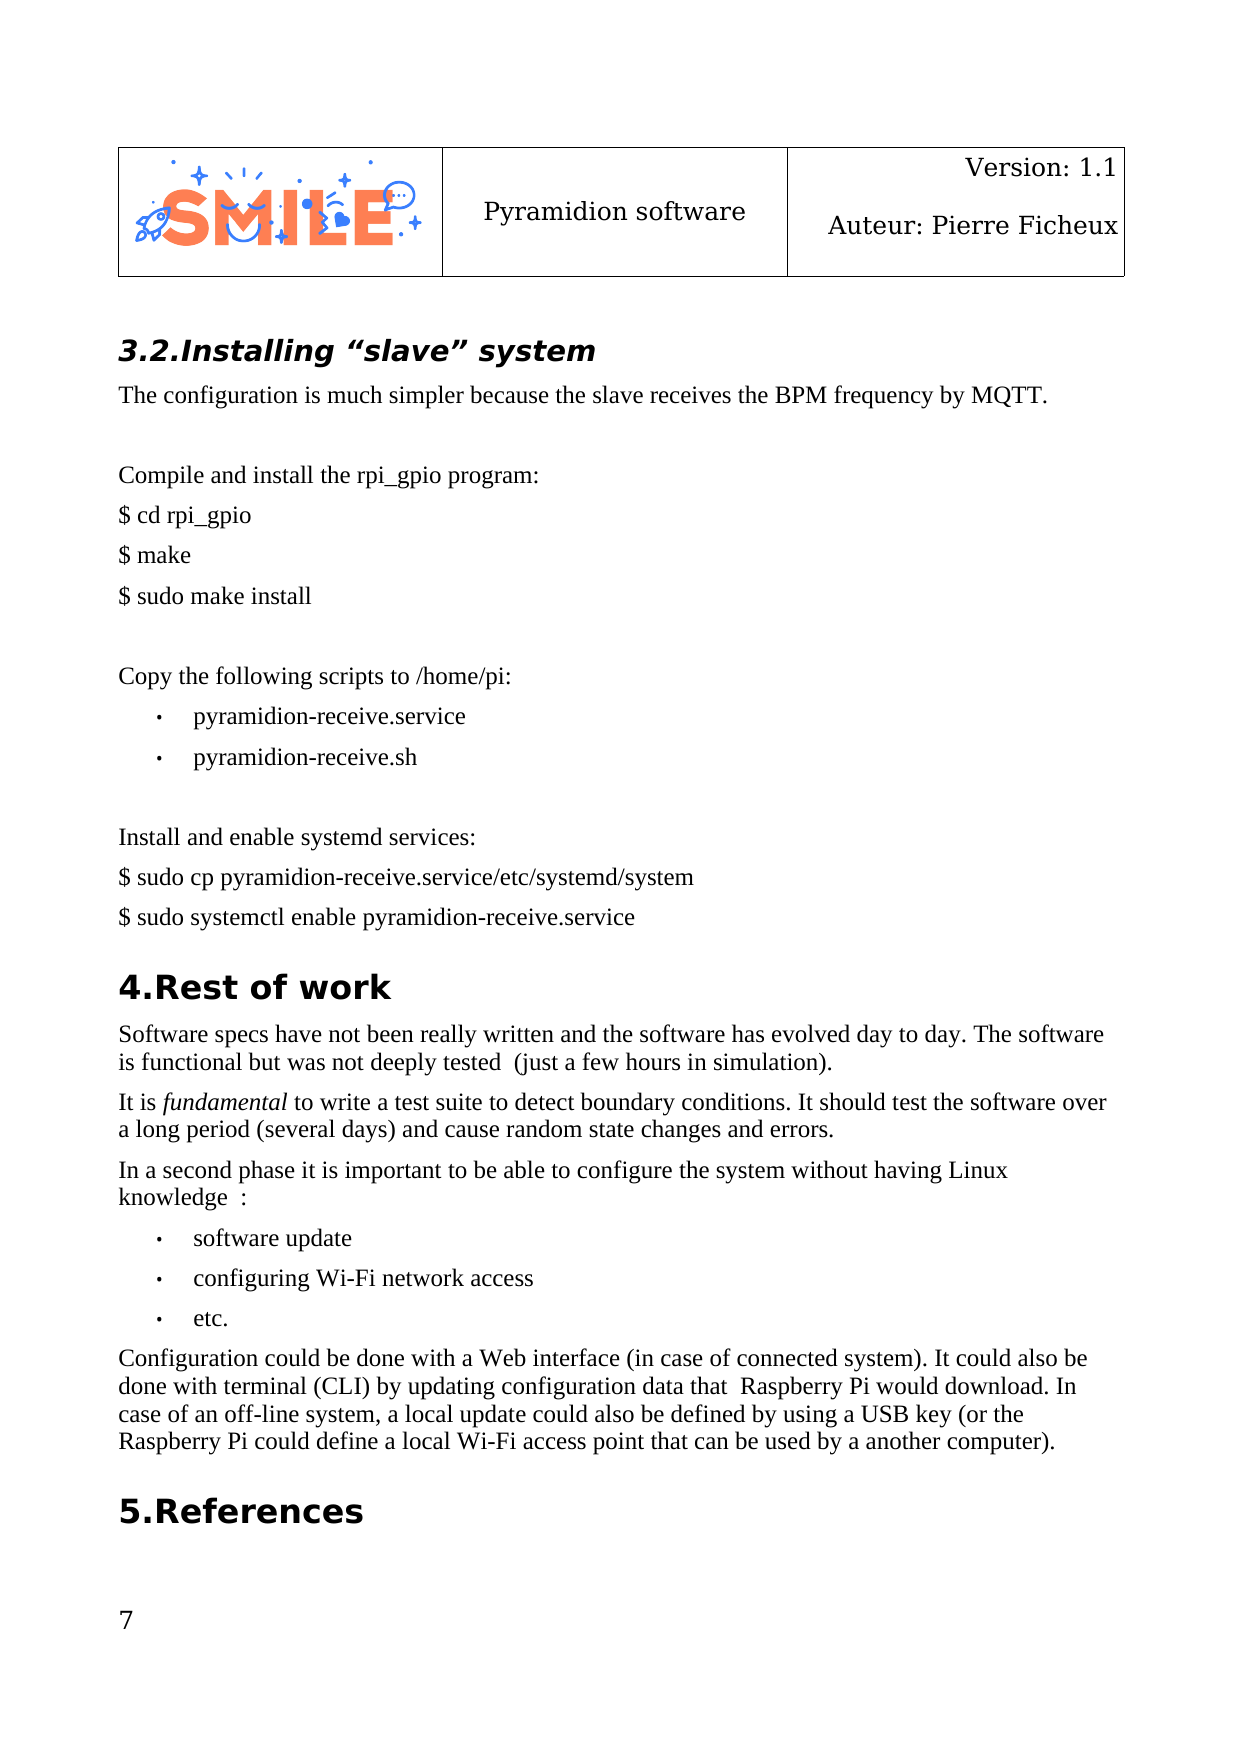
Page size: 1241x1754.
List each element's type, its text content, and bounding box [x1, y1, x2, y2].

text $ sudo cp pyramidion-receive.service/etc/systemd/system [118, 863, 1122, 891]
list pyramidion-receive.service [156, 702, 1122, 730]
subtitle References [118, 1493, 1122, 1532]
subtitle Installing “slave” system [118, 334, 1122, 368]
text $ cd rpi_gpio [118, 501, 1122, 529]
text Software specs have not been really written and the software has evolved day to day. The software is functional but was not deeply tested (just a few hours in simulation). [118, 1020, 1122, 1075]
text $ sudo make install [118, 582, 1122, 609]
text Install and enable systemd services: [118, 823, 1122, 851]
picture [123, 153, 437, 265]
text Copy the following scripts to /home/pi: [118, 662, 1122, 690]
text $ make [118, 542, 1122, 569]
text It is fundamental to write a test suite to detect boundary conditions. It should test the software over a long period (several days) and cause random state changes and errors. [118, 1088, 1122, 1143]
list configuring Wi-Fi network access [156, 1264, 1122, 1292]
subtitle Rest of work [118, 969, 1122, 1007]
list etc. [156, 1304, 1122, 1332]
text The configuration is much simpler because the slave receives the BPM frequency by MQTT. [118, 381, 1122, 408]
text In a second phase it is important to be able to configure the system without having Linux knowledge : [118, 1156, 1122, 1211]
list pyramidion-receive.sh [156, 743, 1122, 770]
text $ sudo systemctl enable pyramidion-receive.service [118, 903, 1122, 931]
list software update [156, 1224, 1122, 1251]
text Configuration could be done with a Web interface (in case of connected system). It could also be done with terminal (CLI) by updating configuration data that Raspberry Pi would download. In case of an off-line system, a local update could also be defined by using a USB key (or the Raspberry Pi could define a local Wi-Fi access point that can be used by a another computer). [118, 1344, 1122, 1455]
text Compile and install the rpi_gpio program: [118, 461, 1122, 489]
